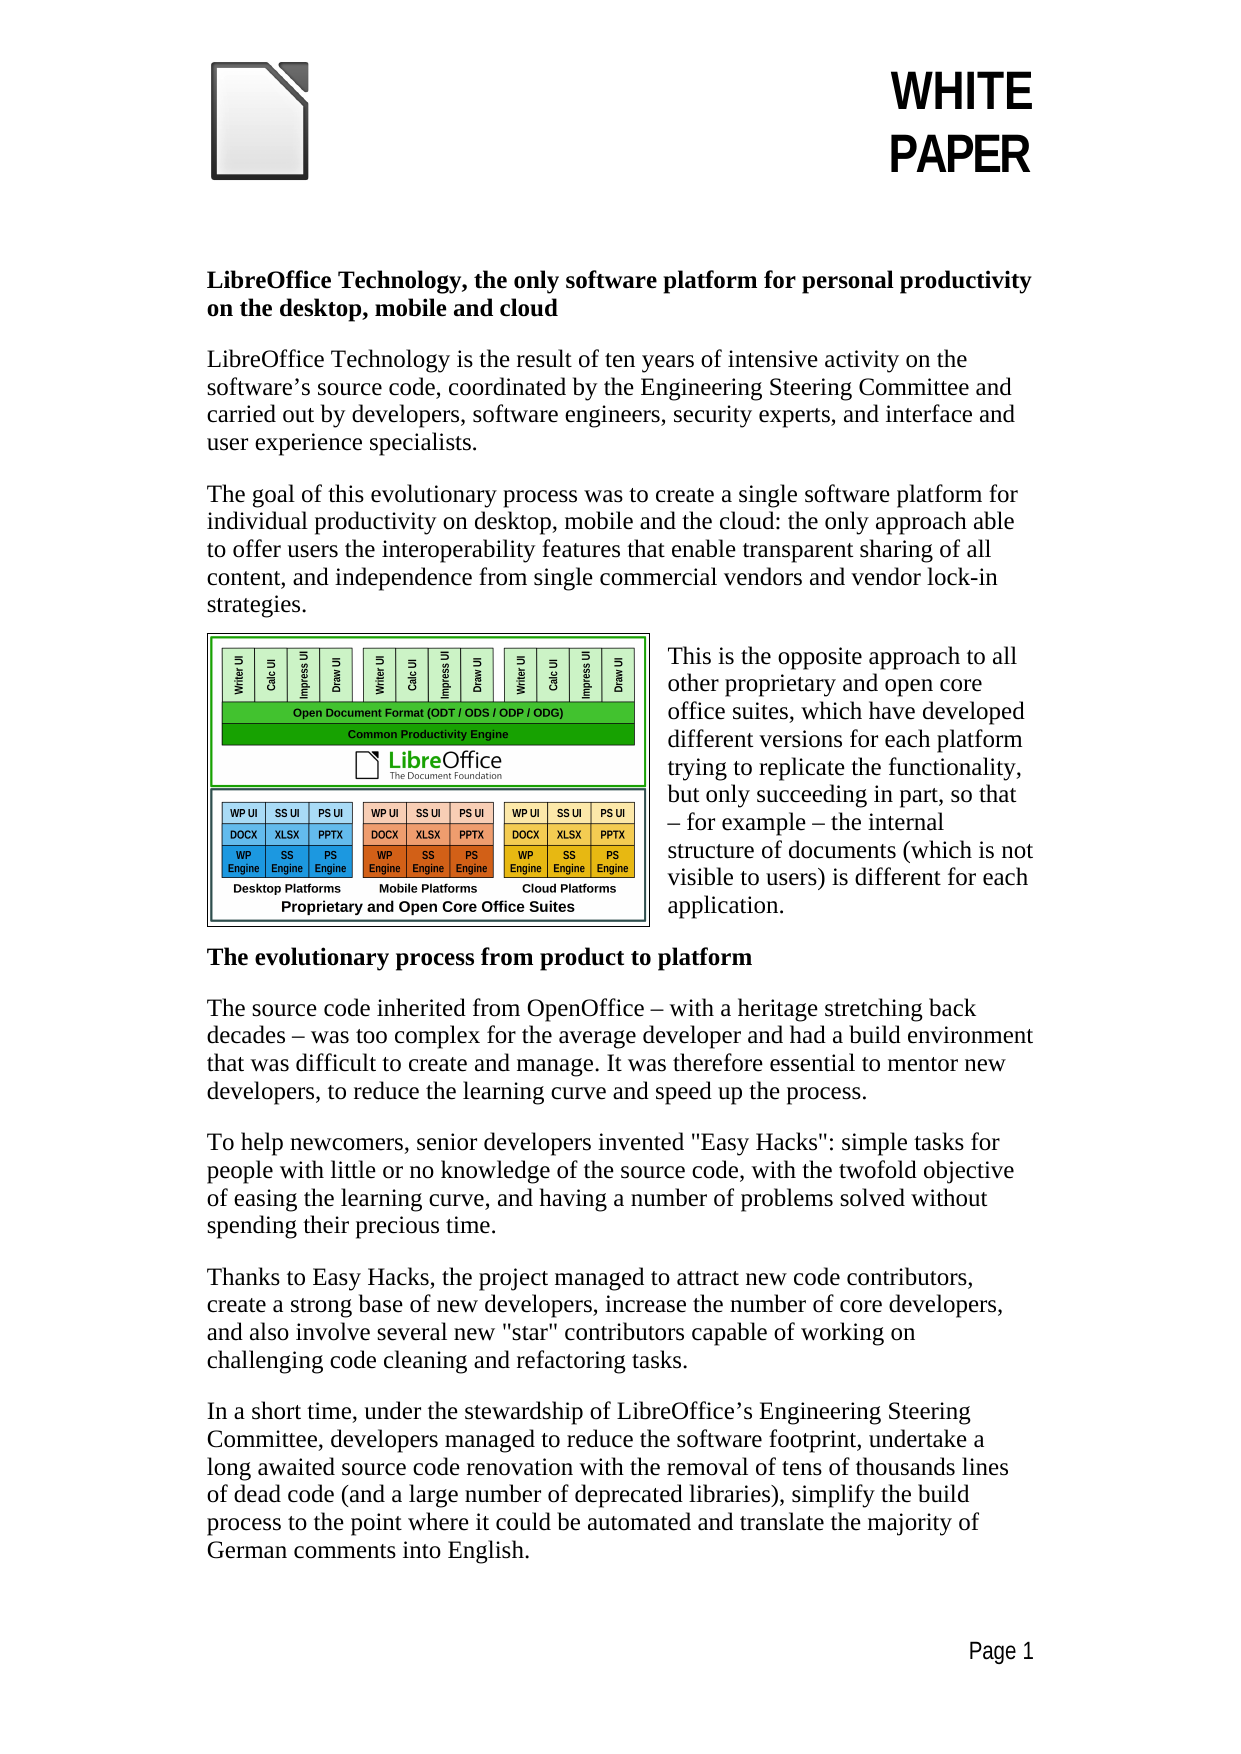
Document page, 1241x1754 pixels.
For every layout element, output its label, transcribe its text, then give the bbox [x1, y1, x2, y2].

text LibreOffice Technology, the only software platform for personal productivity on the desktop, mobile and cloud [207, 266, 1033, 322]
text The source code inherited from OpenOffice – with a heritage stretching back decades – was too complex for the average developer and had a build environment that was difficult to create and manage. It was therefore essential to mentor new developers, to reduce the learning curve and speed up the process. [207, 994, 1033, 1105]
text The goal of this evolutionary process was to create a single software platform for individual productivity on desktop, mobile and the cloud: the only approach able to offer users the interoperability features that enable transparent sharing of all content, and independence from single commercial vendors and vendor lock-in strategies. [207, 480, 1033, 618]
picture [209, 636, 647, 923]
text This is the opposite approach to all other proprietary and open core office suites, which have developed different versions for each platform trying to replicate the functionality, but only succeeding in part, so that – for example – the internal structure of documents (which is not visible to users) is different for each application. [650, 642, 1033, 919]
text To help newcomers, senior developers invented "Easy Hacks": simple tasks for people with little or no knowledge of the source code, with the twofold objective of easing the learning curve, and having a number of problems solved without spending their precious time. [207, 1128, 1033, 1239]
text The evolutionary process from product to platform [207, 943, 1033, 970]
picture [211, 61, 309, 181]
text LibreOffice Technology is the result of ten years of intensive activity on the software’s source code, coordinated by the Engineering Steering Committee and carried out by developers, software engineers, security experts, and interface and user experience specialists. [207, 345, 1033, 456]
text [208, 634, 649, 926]
text In a short time, under the stewardship of LibreOffice’s Engineering Steering Committee, developers managed to reduce the software footprint, undertake a long awaited source code renovation with the removal of tens of thousands lines of dead code (and a large number of deprecated libraries), simplify the build process to the point where it could be automated and translate the majority of German comments into English. [207, 1397, 1033, 1564]
text Thanks to Easy Hacks, the project managed to attract new code contributors, create a strong base of new developers, increase the number of core developers, and also involve several new "star" contributors capable of working on challenging code cleaning and refactoring tasks. [207, 1263, 1033, 1374]
